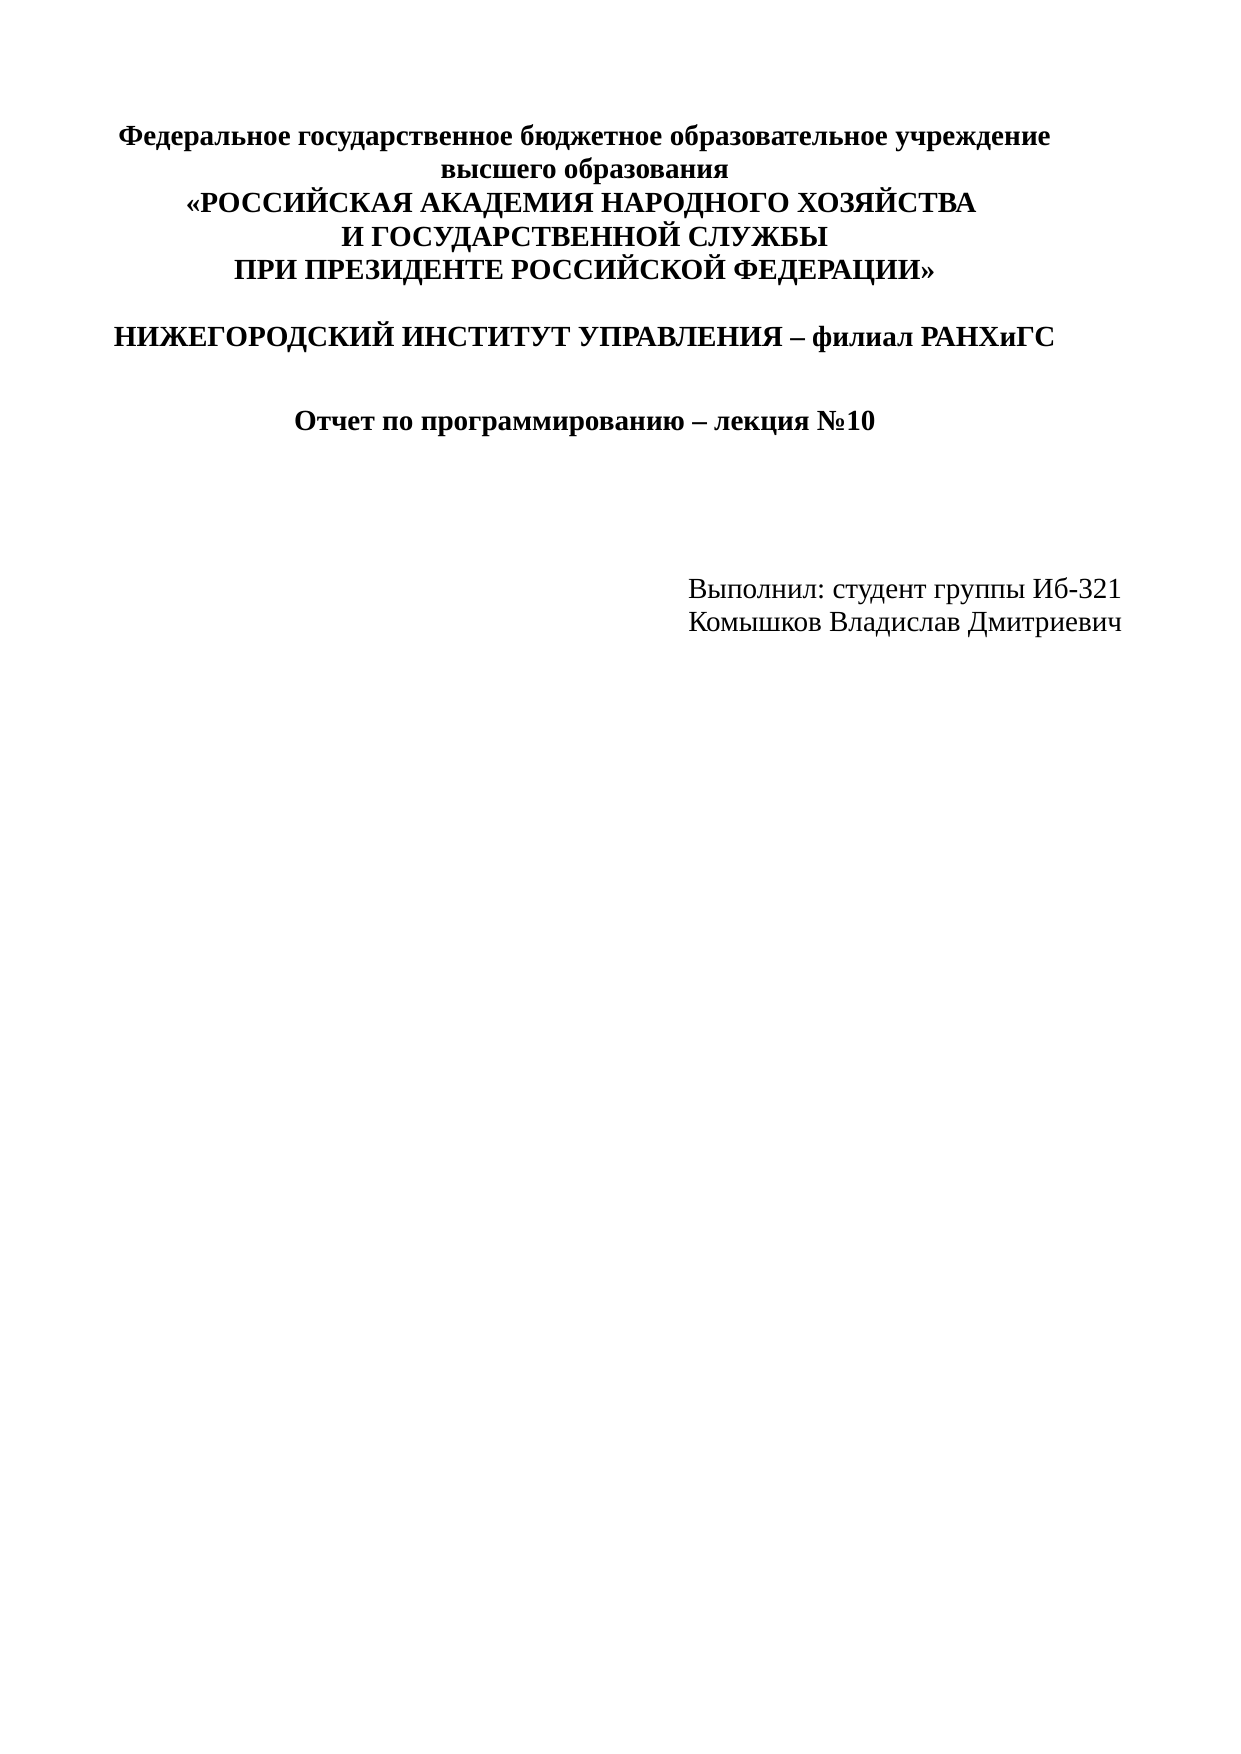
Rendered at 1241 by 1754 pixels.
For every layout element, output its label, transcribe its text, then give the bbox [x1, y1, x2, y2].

text ПРИ ПРЕЗИДЕНТЕ РОССИЙСКОЙ ФЕДЕРАЦИИ» [47, 252, 1122, 286]
text Федеральное государственное бюджетное образовательное учреждение [47, 118, 1122, 152]
text высшего образования [47, 152, 1122, 185]
text Отчет по программированию – лекция №10 [47, 403, 1122, 437]
text Выполнил: студент группы Иб-321 [47, 571, 1122, 604]
text НИЖЕГОРОДСКИЙ ИНСТИТУТ УПРАВЛЕНИЯ – филиал РАНХиГС [47, 319, 1122, 353]
text «РОССИЙСКАЯ АКАДЕМИЯ НАРОДНОГО ХОЗЯЙСТВА И ГОСУДАРСТВЕННОЙ СЛУЖБЫ [47, 185, 1122, 252]
text Комышков Владислав Дмитриевич [118, 604, 1122, 638]
